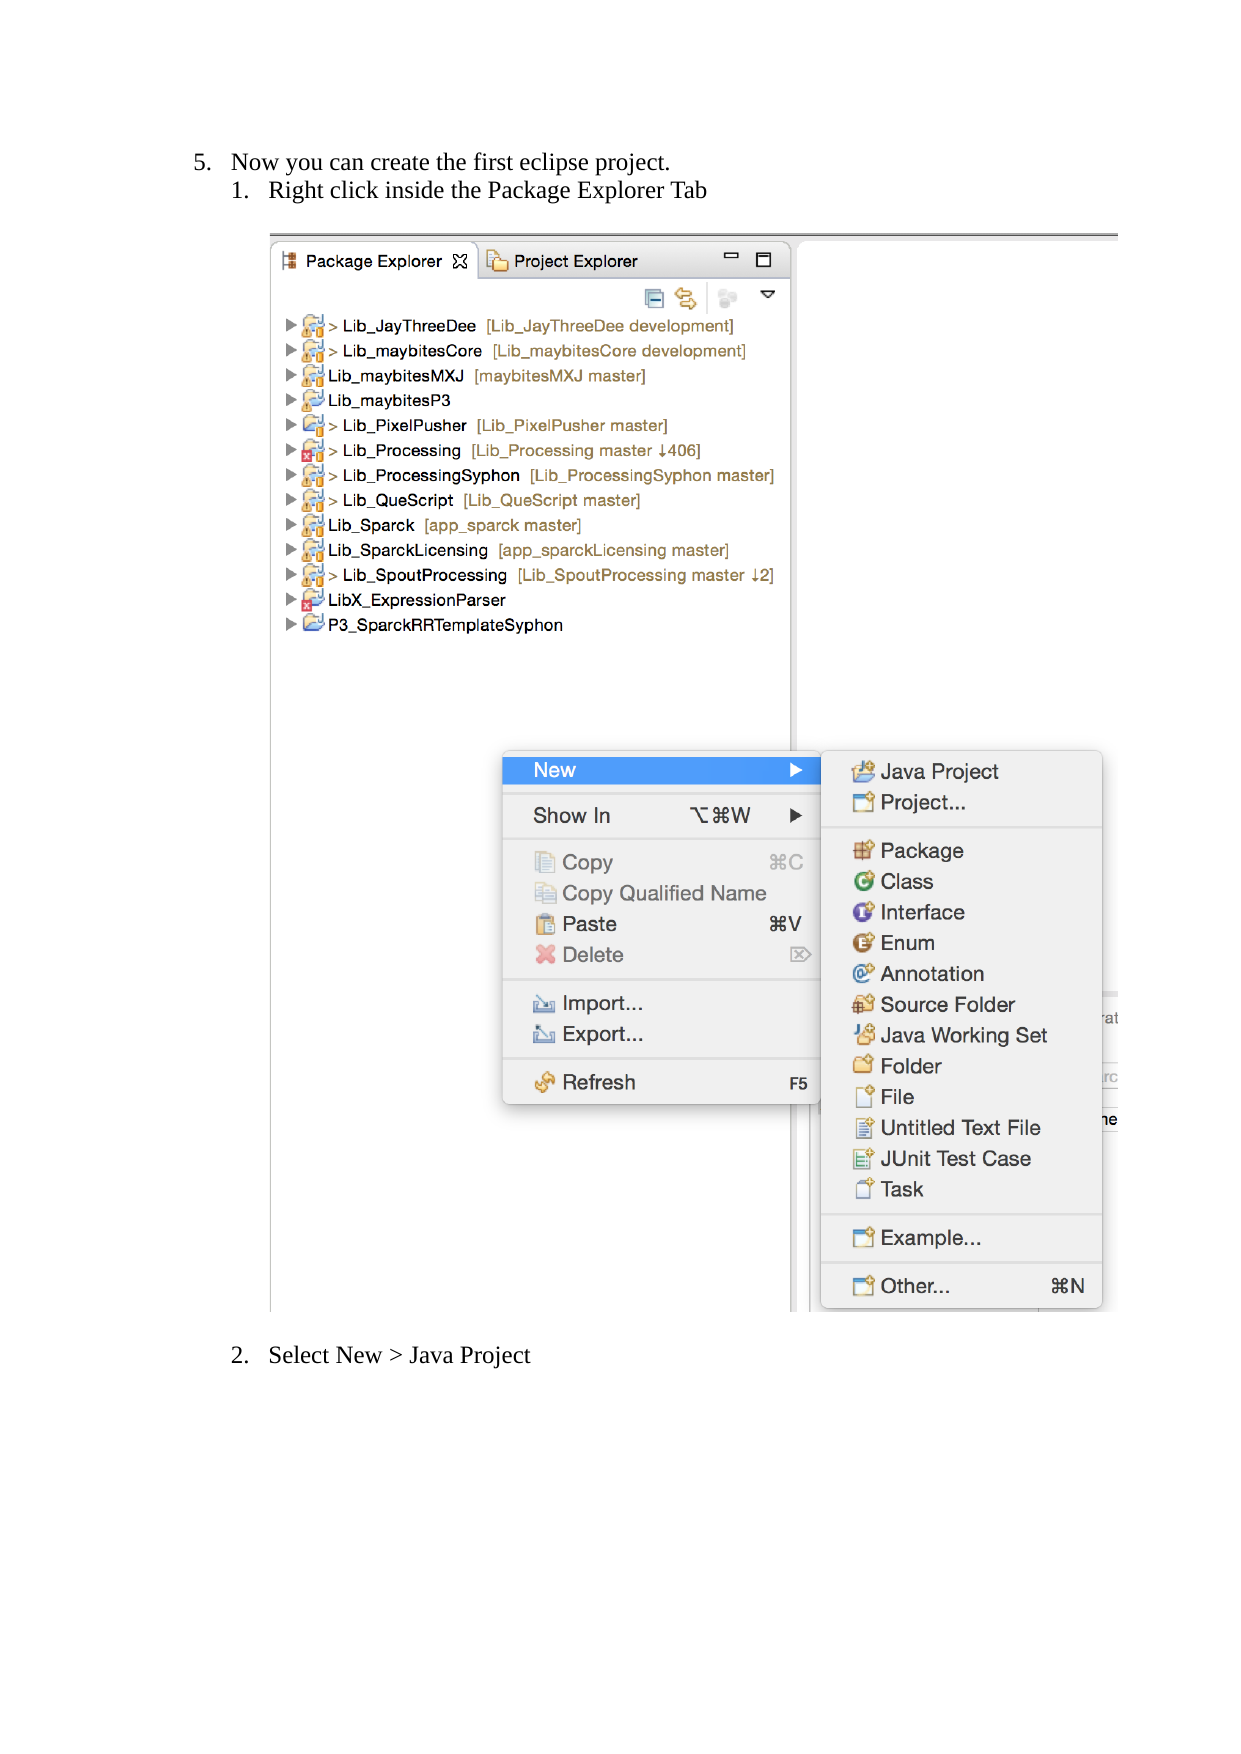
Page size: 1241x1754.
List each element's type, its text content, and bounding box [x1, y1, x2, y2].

list Select New > Java Project [231, 1340, 1122, 1369]
picture [269, 233, 1118, 1312]
list Now you can create the first eclipse project. [193, 147, 1122, 176]
list Right click inside the Package Explorer Tab [231, 176, 1122, 204]
